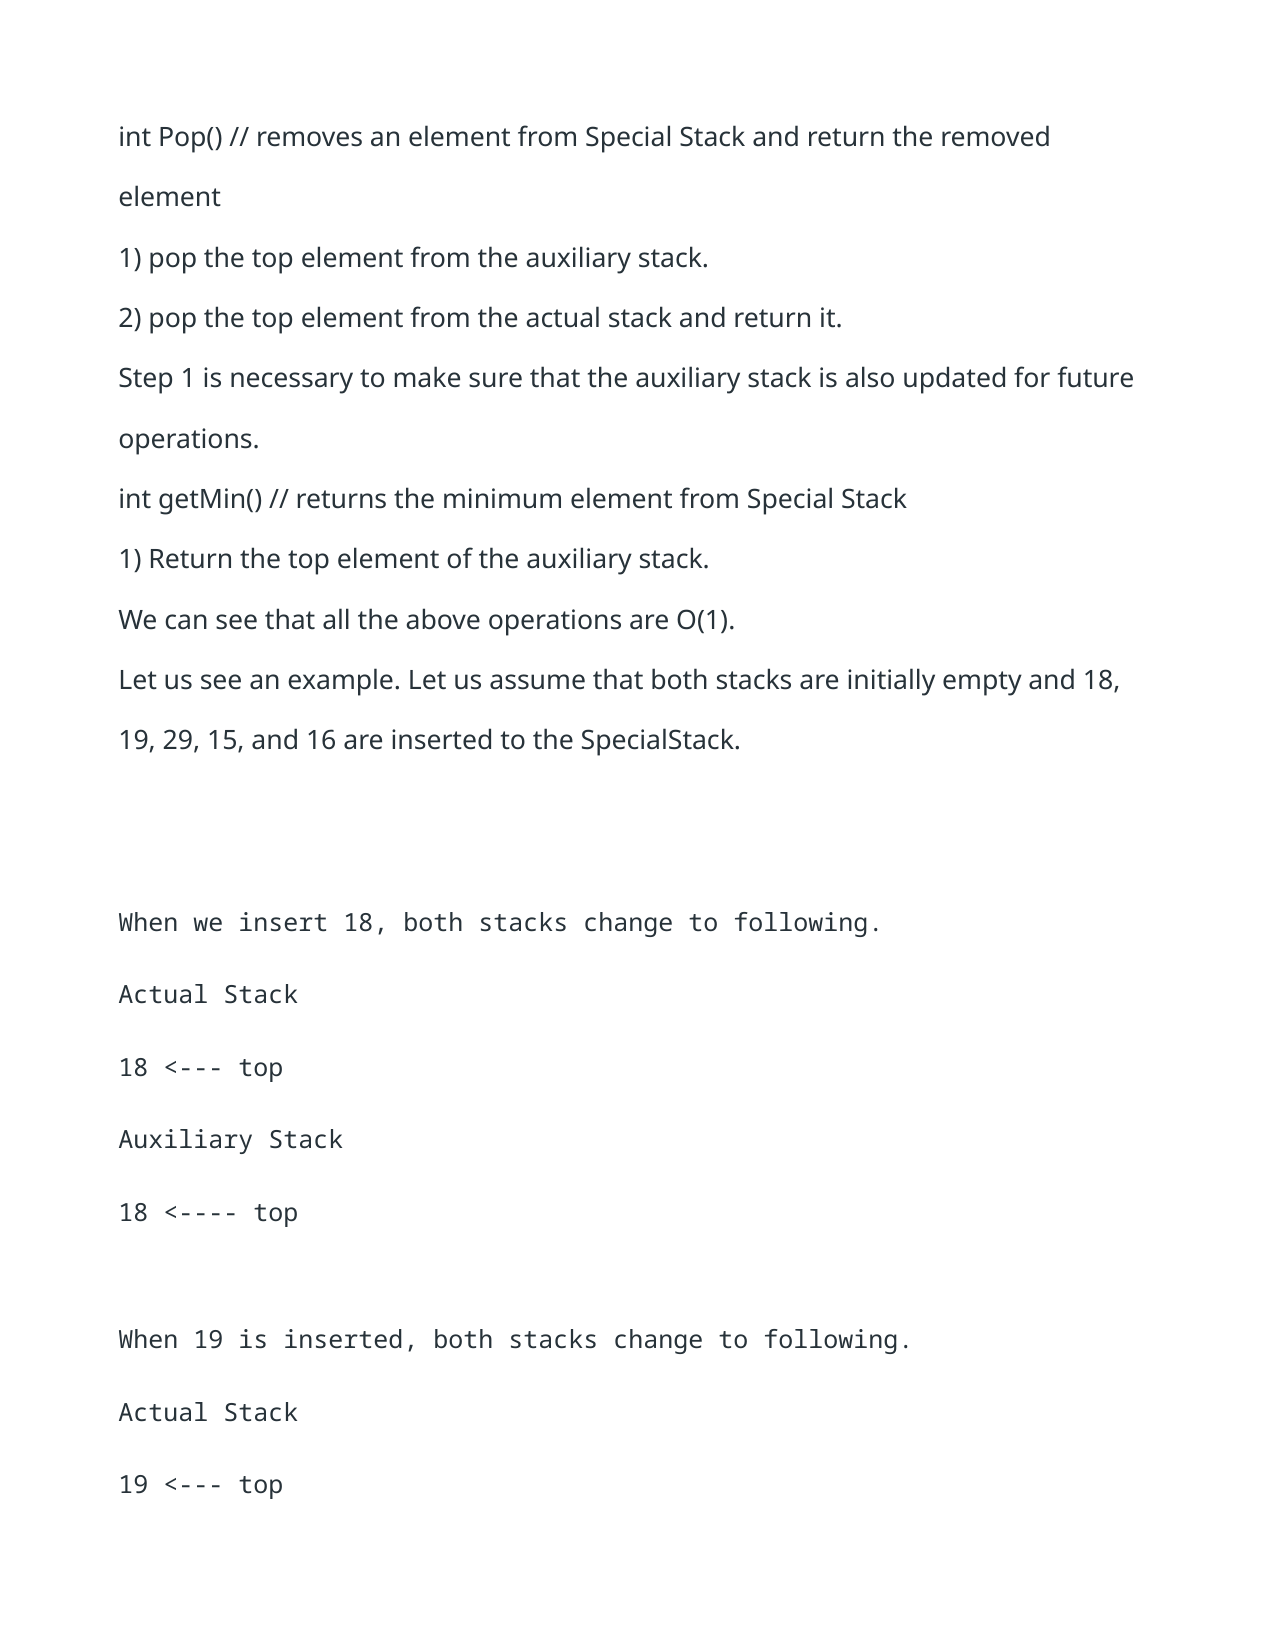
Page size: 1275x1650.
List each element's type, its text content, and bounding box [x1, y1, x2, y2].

text When we insert 18, both stacks change to following. [118, 904, 1157, 938]
text Actual Stack [118, 1394, 1157, 1428]
text When 19 is inserted, both stacks change to following. [118, 1322, 1157, 1356]
text We can see that all the above operations are O(1). Let us see an example. Let us assume that both stacks are initially empty and 18, 19, 29, 15, and 16 are inserted to the SpecialStack. [118, 601, 1157, 757]
text 18 <--- top [118, 1049, 1157, 1083]
text int Pop() // removes an element from Special Stack and return the removed element 1) pop the top element from the auxiliary stack. 2) pop the top element from the actual stack and return it. Step 1 is necessary to make sure that the auxiliary stack is also updated for future operations. int getMin() // returns the minimum element from Special Stack 1) Return the top element of the auxiliary stack. [118, 118, 1157, 576]
text Auxiliary Stack [118, 1122, 1157, 1156]
text Actual Stack [118, 977, 1157, 1011]
text 18 <---- top [118, 1194, 1157, 1228]
text 19 <--- top [118, 1467, 1157, 1501]
